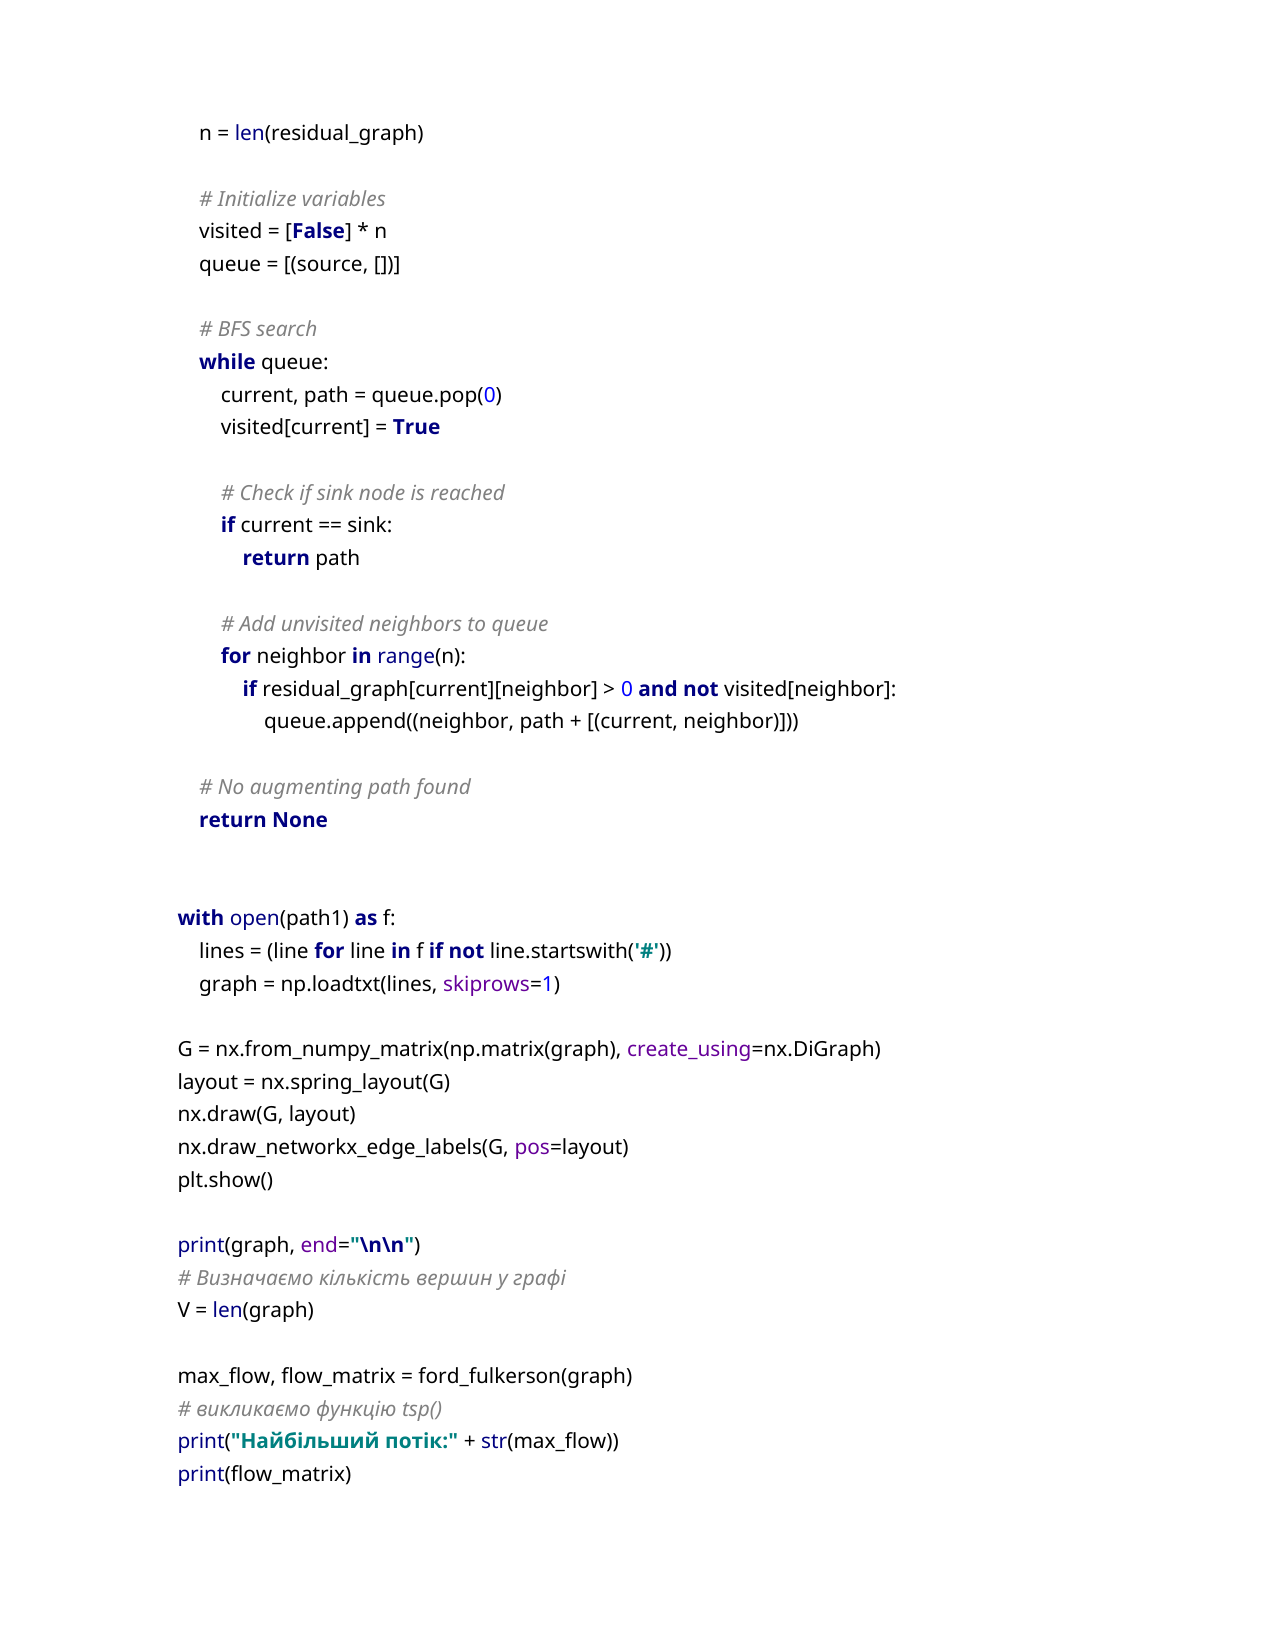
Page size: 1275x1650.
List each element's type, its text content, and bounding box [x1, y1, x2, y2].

text n = len(residual_graph) # Initialize variables visited = [False] * n queue = [(source, [])] # BFS search while queue: current, path = queue.pop(0) visited[current] = True # Check if sink node is reached if current == sink: return path # Add unvisited neighbors to queue for neighbor in range(n): if residual_graph[current][neighbor] > 0 and not visited[neighbor]: queue.append((neighbor, path + [(current, neighbor)])) # No augmenting path found return None with open(path1) as f: lines = (line for line in f if not line.startswith('#')) graph = np.loadtxt(lines, skiprows=1) G = nx.from_numpy_matrix(np.matrix(graph), create_using=nx.DiGraph) layout = nx.spring_layout(G) nx.draw(G, layout) nx.draw_networkx_edge_labels(G, pos=layout) plt.show() print(graph, end="\n\n") # Визначаємо кількість вершин у графі V = len(graph) max_flow, flow_matrix = ford_fulkerson(graph) # викликаємо функцію tsp() print("Найбільший потік:" + str(max_flow)) print(flow_matrix) [177, 118, 1168, 1521]
